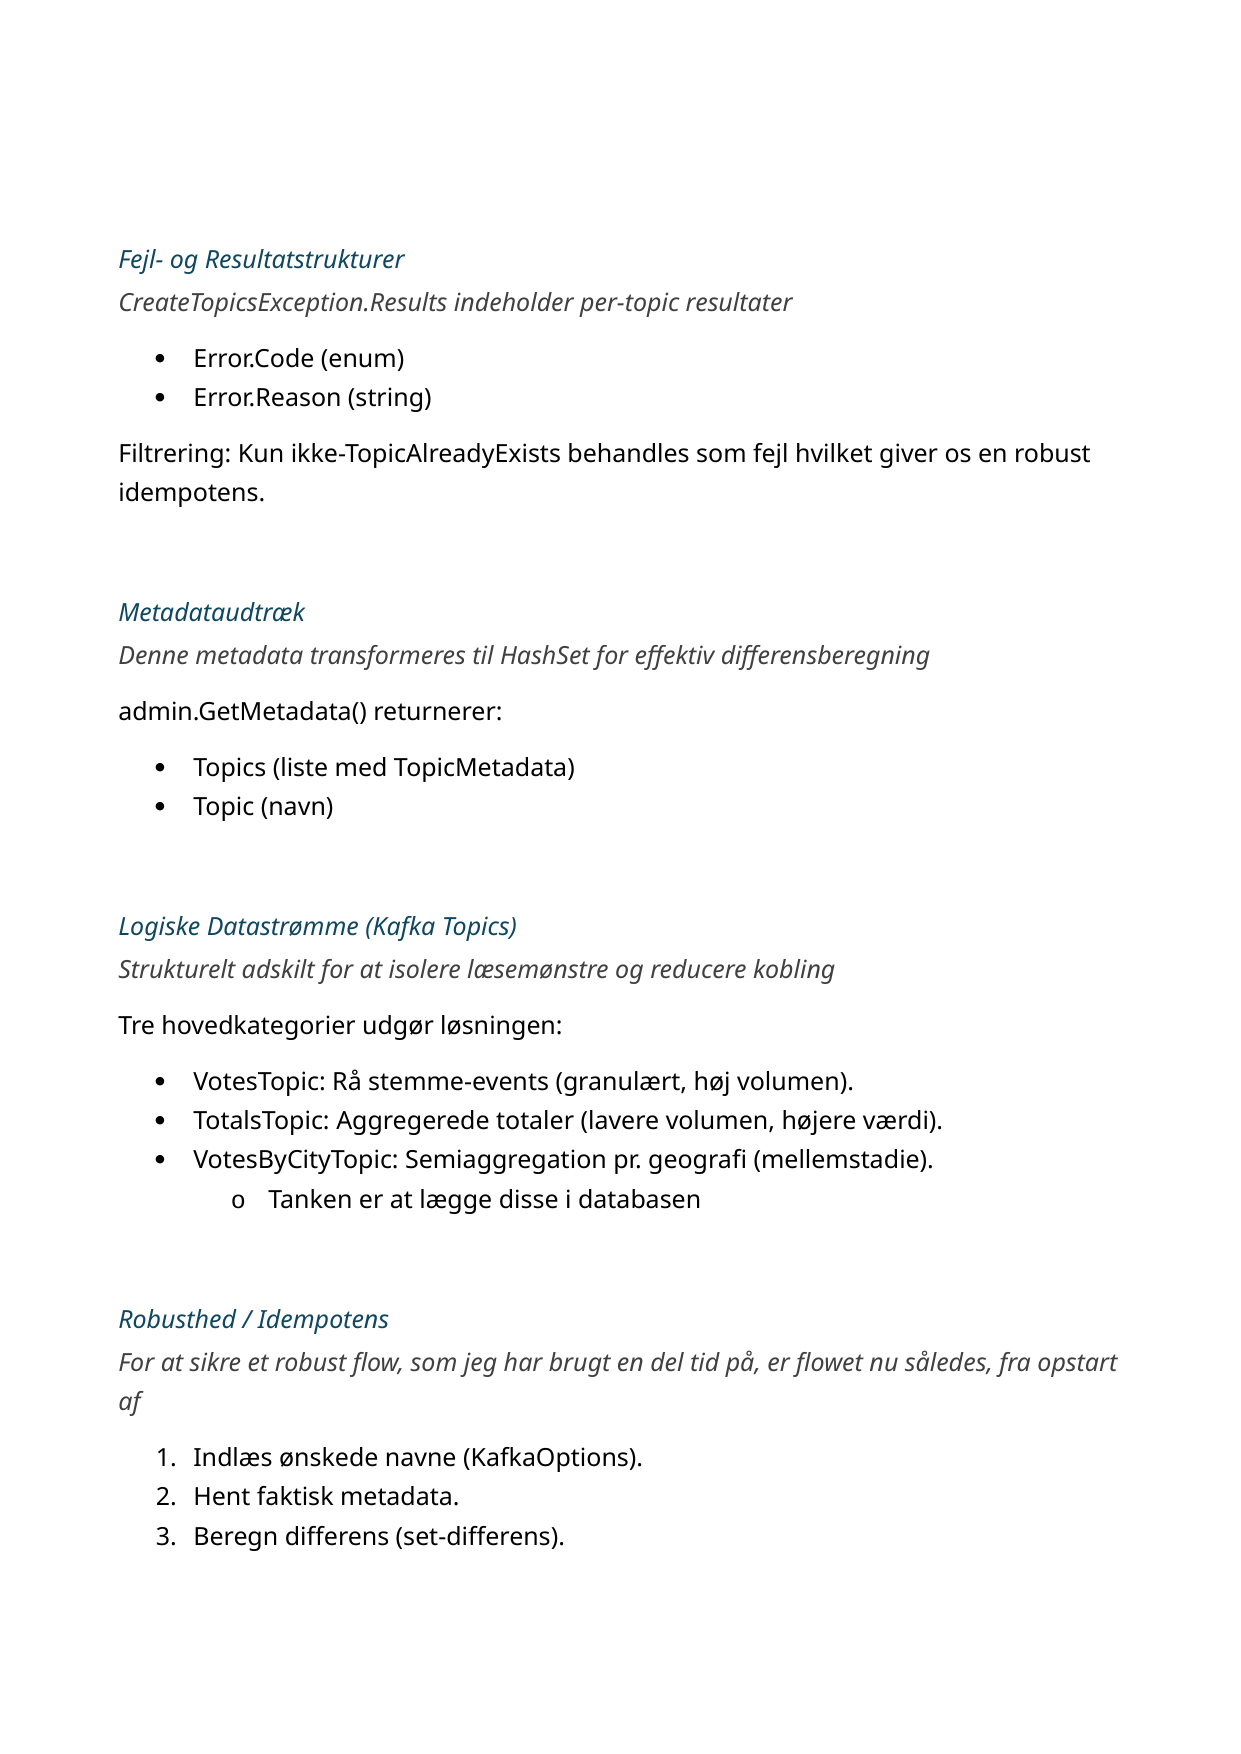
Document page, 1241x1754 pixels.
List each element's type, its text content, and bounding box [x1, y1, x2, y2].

text admin.GetMetadata() returnerer: [118, 694, 1122, 728]
list VotesByCityTopic: Semiaggregation pr. geografi (mellemstadie). [156, 1142, 1122, 1176]
text CreateTopicsException.Results indeholder per-topic resultater [118, 285, 1122, 319]
text Denne metadata transformeres til HashSet for effektiv differensberegning [118, 638, 1122, 672]
text Strukturelt adskilt for at isolere læsemønstre og reducere kobling [118, 952, 1122, 986]
list Indlæs ønskede navne (KafkaOptions). [156, 1440, 1122, 1474]
list Topics (liste med TopicMetadata) [156, 750, 1122, 784]
list Tanken er at lægge disse i databasen [231, 1181, 1122, 1216]
list Error.Code (enum) [156, 341, 1122, 374]
subtitle Fejl- og Resultatstrukturer [118, 241, 1122, 275]
list Topic (navn) [156, 789, 1122, 823]
list Error.Reason (string) [156, 380, 1122, 414]
list VotesTopic: Rå stemme-events (granulært, høj volumen). [156, 1064, 1122, 1098]
list Beregn differens (set-differens). [156, 1518, 1122, 1552]
subtitle Robusthed / Idempotens [118, 1302, 1122, 1336]
text Tre hovedkategorier udgør løsningen: [118, 1008, 1122, 1042]
subtitle Metadataudtræk [118, 595, 1122, 629]
text For at sikre et robust flow, som jeg har brugt en del tid på, er flowet nu således, fra opstart af [118, 1345, 1122, 1418]
text Filtrering: Kun ikke-TopicAlreadyExists behandles som fejl hvilket giver os en robust idempotens. [118, 436, 1122, 509]
list TotalsTopic: Aggregerede totaler (lavere volumen, højere værdi). [156, 1103, 1122, 1137]
subtitle Logiske Datastrømme (Kafka Topics) [118, 909, 1122, 943]
list Hent faktisk metadata. [156, 1479, 1122, 1513]
